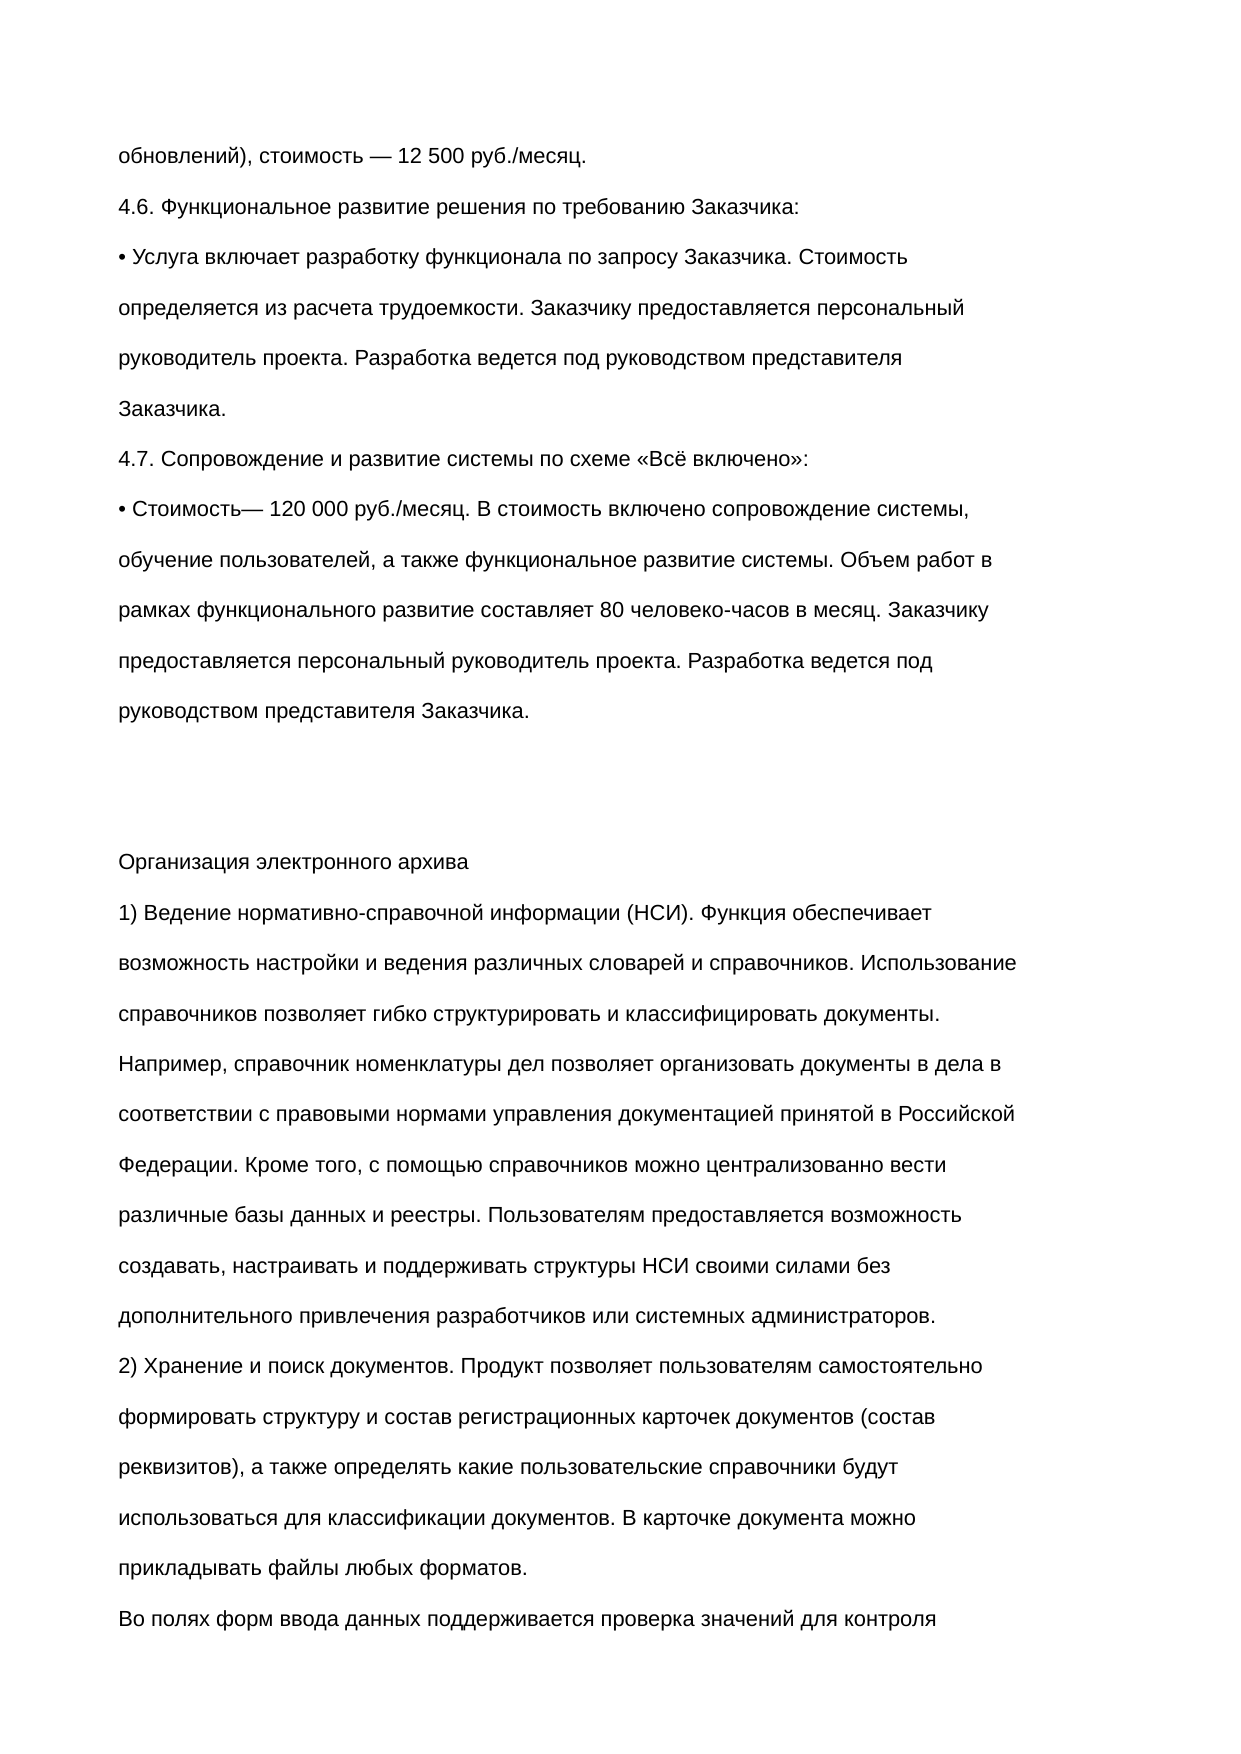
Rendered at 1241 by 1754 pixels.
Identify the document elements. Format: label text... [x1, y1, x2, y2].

text формировать структуру и состав регистрационных карточек документов (состав [118, 1404, 1122, 1429]
text прикладывать файлы любых форматов. [118, 1555, 1122, 1580]
text рамках функционального развитие составляет 80 человеко-часов в месяц. Заказчику [118, 597, 1122, 622]
text обновлений), стоимость — 12 500 руб./месяц. [118, 143, 1122, 168]
text Организация электронного архива [118, 849, 1122, 874]
text 4.7. Сопровождение и развитие системы по схеме «Всё включено»: [118, 446, 1122, 471]
text создавать, настраивать и поддерживать структуры НСИ своими силами без [118, 1252, 1122, 1278]
text • Стоимость— 120 000 руб./месяц. В стоимость включено сопровождение системы, [118, 496, 1122, 521]
text различные базы данных и реестры. Пользователям предоставляется возможность [118, 1202, 1122, 1227]
text справочников позволяет гибко структурировать и классифицировать документы. [118, 1000, 1122, 1026]
text использоваться для классификации документов. В карточке документа можно [118, 1504, 1122, 1530]
text соответствии с правовыми нормами управления документацией принятой в Российской [118, 1101, 1122, 1126]
text реквизитов), а также определять какие пользовательские справочники будут [118, 1454, 1122, 1479]
text обучение пользователей, а также функциональное развитие системы. Объем работ в [118, 547, 1122, 572]
text руководством представителя Заказчика. [118, 698, 1122, 723]
text Заказчика. [118, 395, 1122, 421]
text определяется из расчета трудоемкости. Заказчику предоставляется персональный [118, 294, 1122, 320]
text предоставляется персональный руководитель проекта. Разработка ведется под [118, 647, 1122, 673]
text дополнительного привлечения разработчиков или системных администраторов. [118, 1303, 1122, 1328]
text 1) Ведение нормативно-справочной информации (НСИ). Функция обеспечивает [118, 899, 1122, 925]
text Во полях форм ввода данных поддерживается проверка значений для контроля [118, 1605, 1122, 1631]
text Федерации. Кроме того, с помощью справочников можно централизованно вести [118, 1152, 1122, 1177]
text возможность настройки и ведения различных словарей и справочников. Использование [118, 950, 1122, 975]
text Например, справочник номенклатуры дел позволяет организовать документы в дела в [118, 1051, 1122, 1076]
text 4.6. Функциональное развитие решения по требованию Заказчика: [118, 194, 1122, 219]
text руководитель проекта. Разработка ведется под руководством представителя [118, 345, 1122, 370]
text • Услуга включает разработку функционала по запросу Заказчика. Стоимость [118, 244, 1122, 269]
text 2) Хранение и поиск документов. Продукт позволяет пользователям самостоятельно [118, 1353, 1122, 1378]
